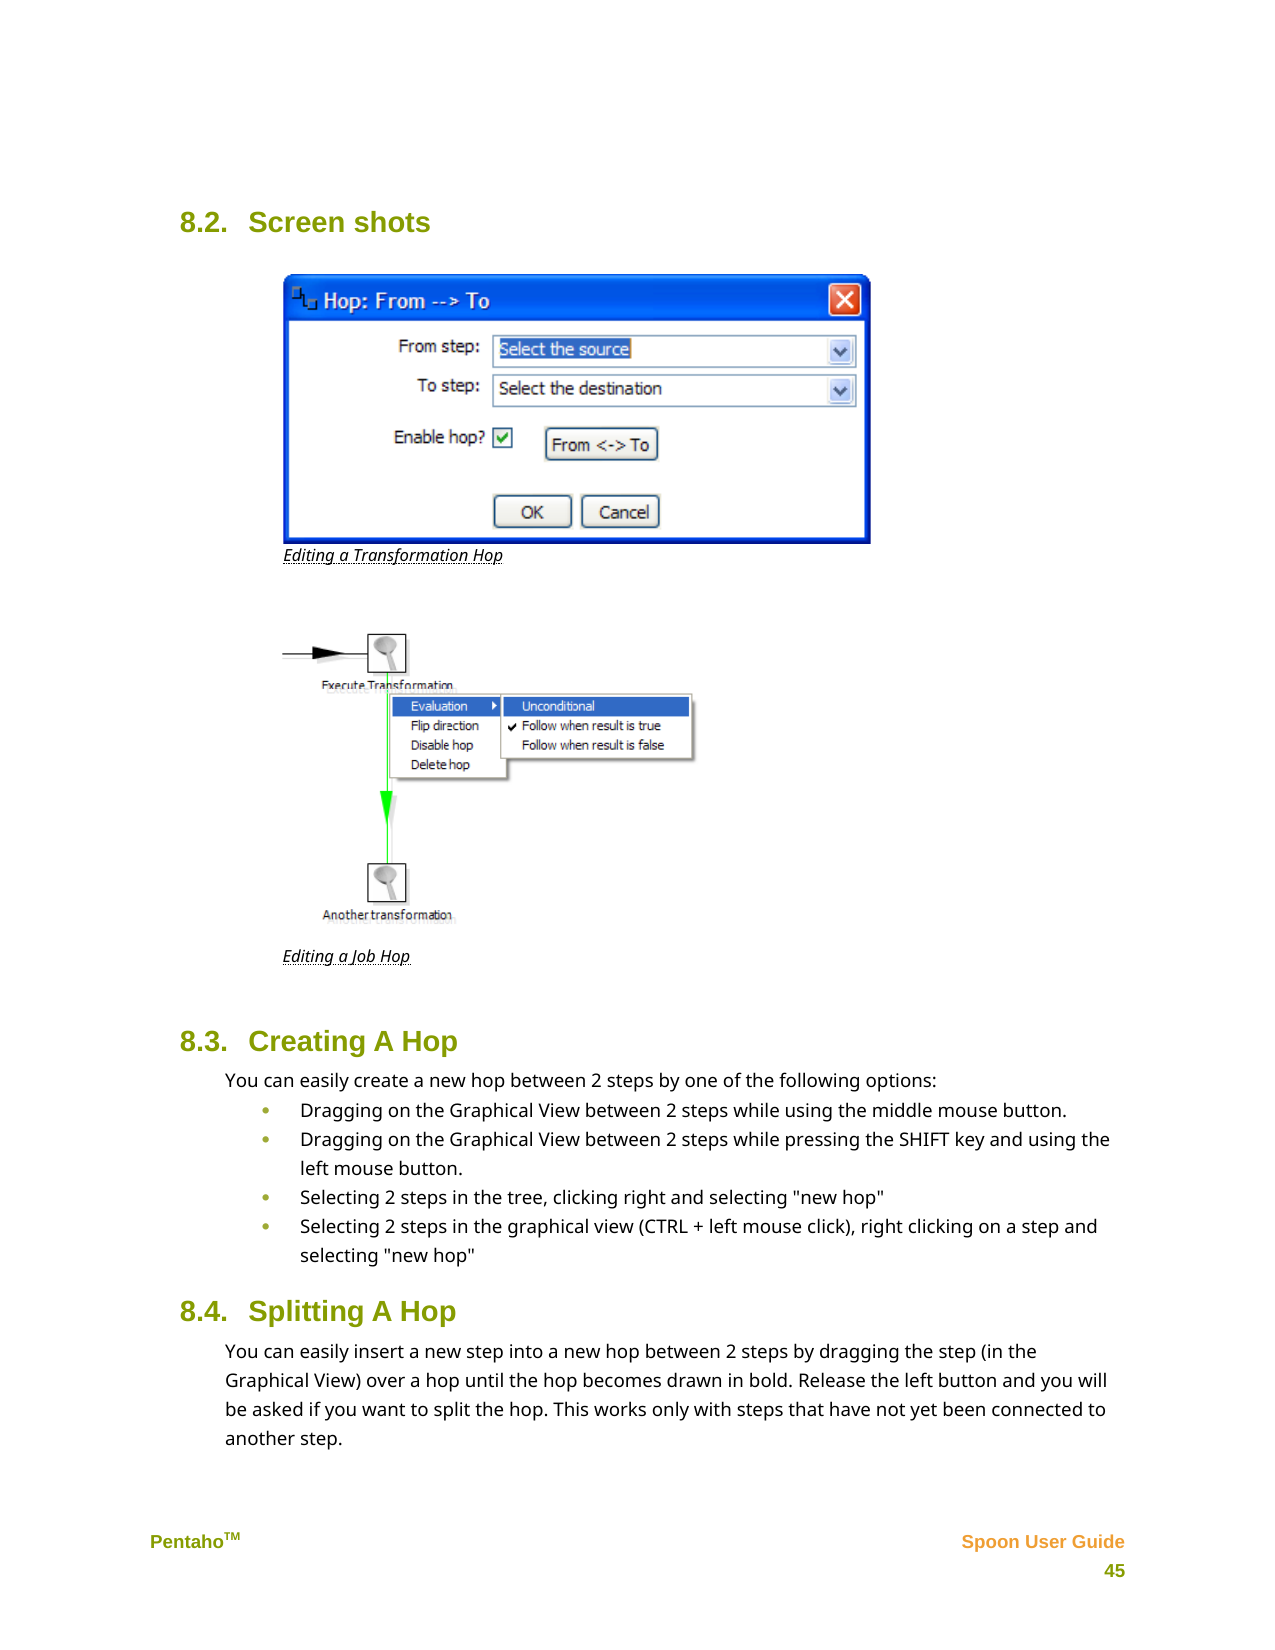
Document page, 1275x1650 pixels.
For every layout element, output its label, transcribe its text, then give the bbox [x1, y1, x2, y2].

subtitle Creating A Hop [179, 1023, 1125, 1058]
list Selecting 2 steps in the tree, clicking right and selecting "new hop" [262, 1181, 1125, 1210]
text Editing a Transformation Hop [283, 544, 789, 566]
list Dragging on the Graphical View between 2 steps while using the middle mouse button. [262, 1094, 1125, 1123]
list Dragging on the Graphical View between 2 steps while pressing the SHIFT key and using the left mouse button. [262, 1123, 1125, 1181]
list Selecting 2 steps in the graphical view (CTRL + left mouse click), right clicking on a step and selecting "new hop" [262, 1210, 1125, 1269]
text You can easily create a new hop between 2 steps by one of the following options: [225, 1064, 1125, 1094]
text Editing a Job Hop [282, 946, 656, 968]
text You can easily insert a new step into a new hop between 2 steps by dragging the step (in the Graphical View) over a hop until the hop becomes drawn in bold. Release the left button and you will be asked if you want to split the hop. This works only with steps that have not yet been connected to another step. [225, 1335, 1125, 1451]
subtitle Screen shots [179, 204, 1125, 239]
picture [283, 274, 871, 544]
subtitle Splitting A Hop [179, 1294, 1125, 1328]
